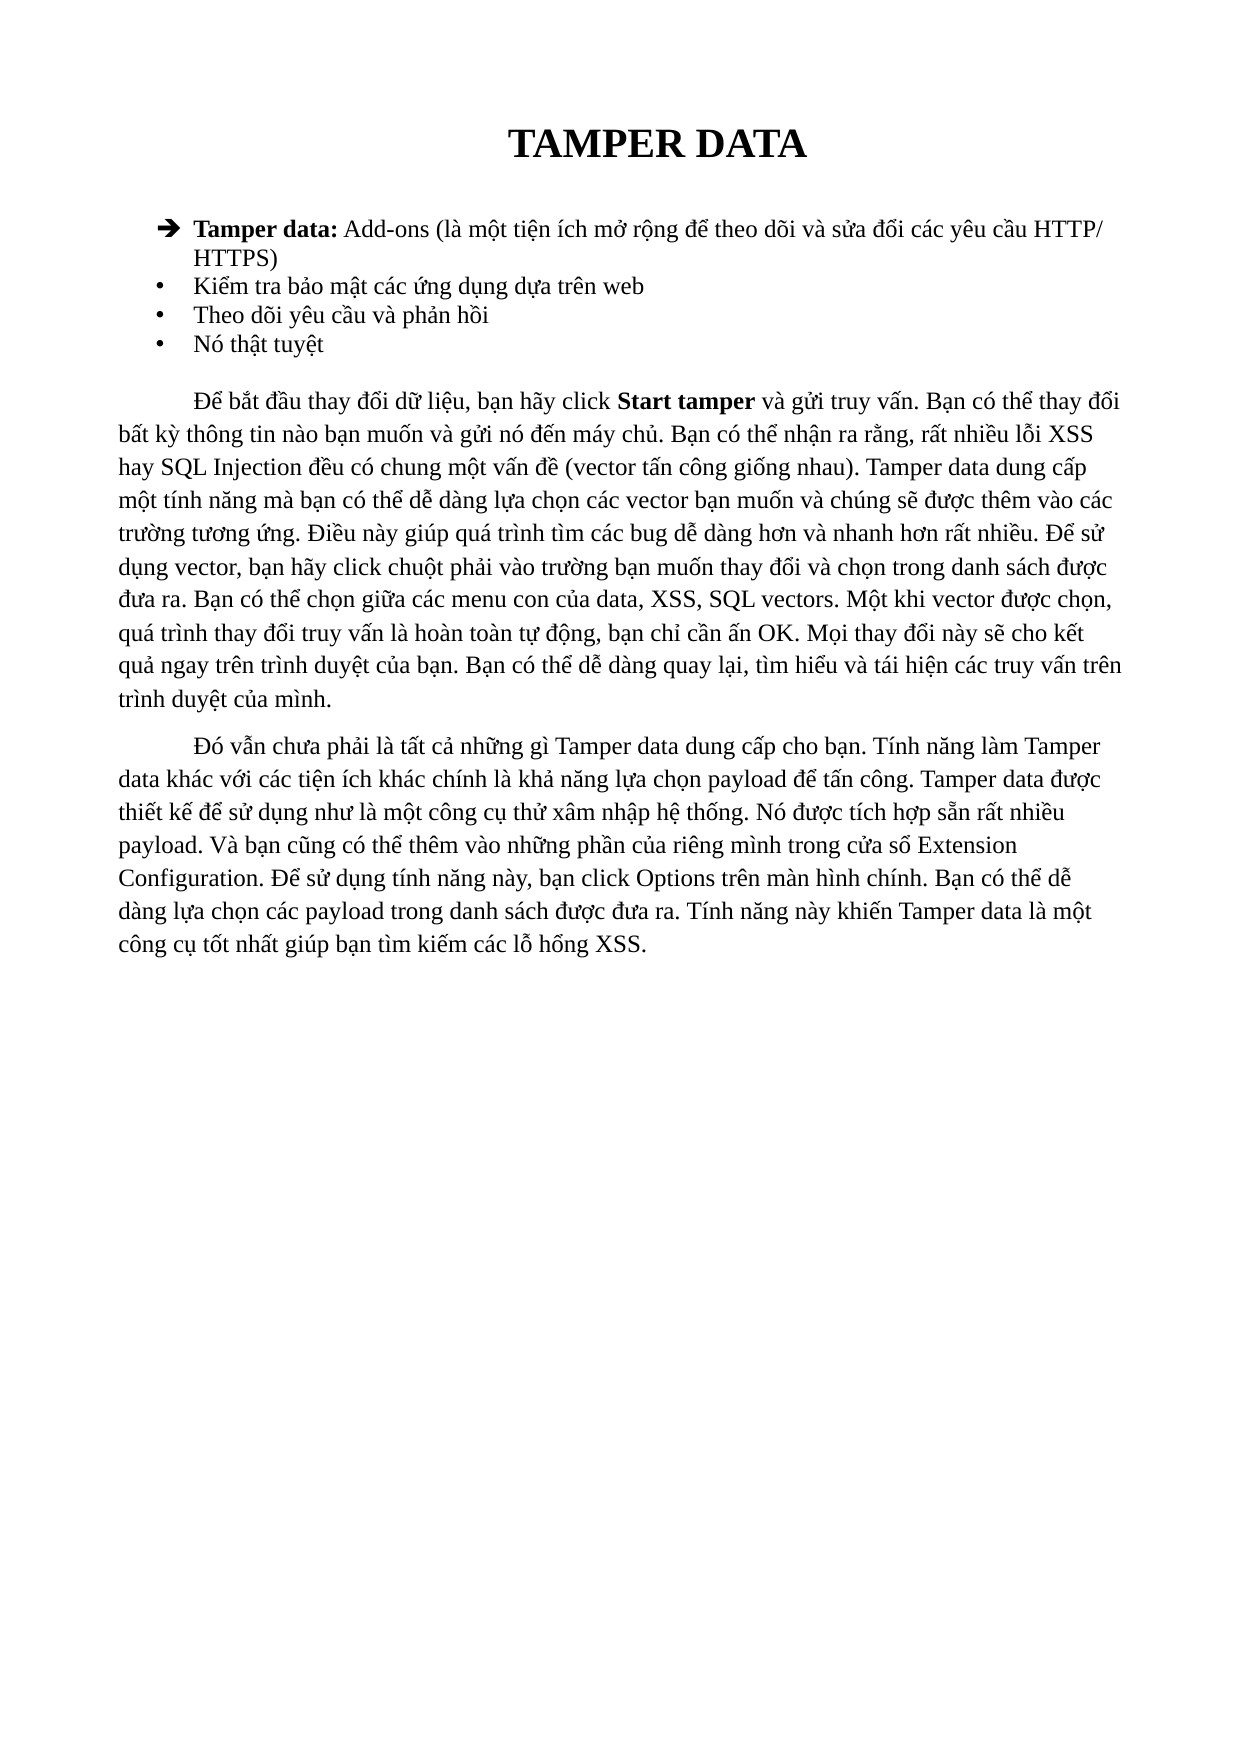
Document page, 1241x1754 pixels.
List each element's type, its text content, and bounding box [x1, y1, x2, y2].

text Đó vẫn chưa phải là tất cả những gì Tamper data dung cấp cho bạn. Tính năng làm Tamper data khác với các tiện ích khác chính là khả năng lựa chọn payload để tấn công. Tamper data được thiết kế để sử dụng như là một công cụ thử xâm nhập hệ thống. Nó được tích hợp sẵn rất nhiều payload. Và bạn cũng có thể thêm vào những phần của riêng mình trong cửa sổ Extension Configuration. Để sử dụng tính năng này, bạn click Options trên màn hình chính. Bạn có thể dễ dàng lựa chọn các payload trong danh sách được đưa ra. Tính năng này khiến Tamper data là một công cụ tốt nhất giúp bạn tìm kiếm các lỗ hổng XSS. [118, 731, 1122, 958]
list Theo dõi yêu cầu và phản hồi [156, 300, 1122, 329]
list Tamper data: Add-ons (là một tiện ích mở rộng để theo dõi và sửa đổi các yêu cầu HTTP/ HTTPS) [156, 214, 1122, 271]
list TAMPER DATA [156, 118, 1122, 166]
list Kiểm tra bảo mật các ứng dụng dựa trên web [156, 271, 1122, 300]
list Nó thật tuyệt [156, 329, 1122, 358]
text Để bắt đầu thay đổi dữ liệu, bạn hãy click Start tamper và gửi truy vấn. Bạn có thể thay đổi bất kỳ thông tin nào bạn muốn và gửi nó đến máy chủ. Bạn có thể nhận ra rằng, rất nhiều lỗi XSS hay SQL Injection đều có chung một vấn đề (vector tấn công giống nhau). Tamper data dung cấp một tính năng mà bạn có thể dễ dàng lựa chọn các vector bạn muốn và chúng sẽ được thêm vào các trường tương ứng. Điều này giúp quá trình tìm các bug dễ dàng hơn và nhanh hơn rất nhiều. Để sử dụng vector, bạn hãy click chuột phải vào trường bạn muốn thay đổi và chọn trong danh sách được đưa ra. Bạn có thể chọn giữa các menu con của data, XSS, SQL vectors. Một khi vector được chọn, quá trình thay đổi truy vấn là hoàn toàn tự động, bạn chỉ cần ấn OK. Mọi thay đổi này sẽ cho kết quả ngay trên trình duyệt của bạn. Bạn có thể dễ dàng quay lại, tìm hiểu và tái hiện các truy vấn trên trình duyệt của mình. [118, 386, 1122, 712]
